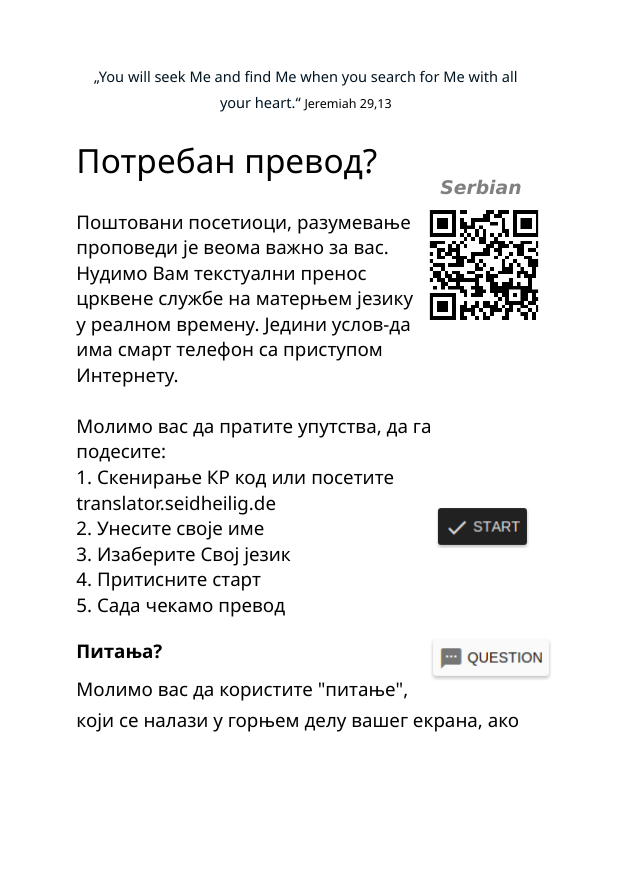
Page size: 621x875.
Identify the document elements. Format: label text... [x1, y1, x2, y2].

text Потребан превод? [76, 138, 547, 183]
text 2. Унесите своје име [76, 515, 436, 541]
subtitle Питања? [76, 638, 425, 664]
picture [429, 210, 539, 321]
text „You will seek Me and find Me when you search for Me with all your heart.“ Jeremiah 29,13 [76, 62, 535, 138]
picture [436, 506, 530, 548]
text 5. Сада чекамо превод [76, 592, 451, 617]
text 3. Изаберите Свој језик [76, 541, 451, 566]
picture [425, 636, 553, 681]
text Поштовани посетиоци, разумевање проповеди је веома важно за вас. Нудимо Вам текстуални пренос црквене службе на матерњем језику у реалном времену. Једини услов-да има смарт телефон са приступом Интернету. Молимо вас да пратите упутства, да га подесите: [76, 183, 451, 464]
text Молимо вас да користите "питање", који се налази у горњем делу вашег екрана, ако [76, 676, 535, 732]
text 1. Скенирање КР код или посетите translator.seidheilig.de [76, 464, 451, 515]
text 4. Притисните старт [76, 566, 451, 592]
text Serbian [416, 177, 547, 342]
